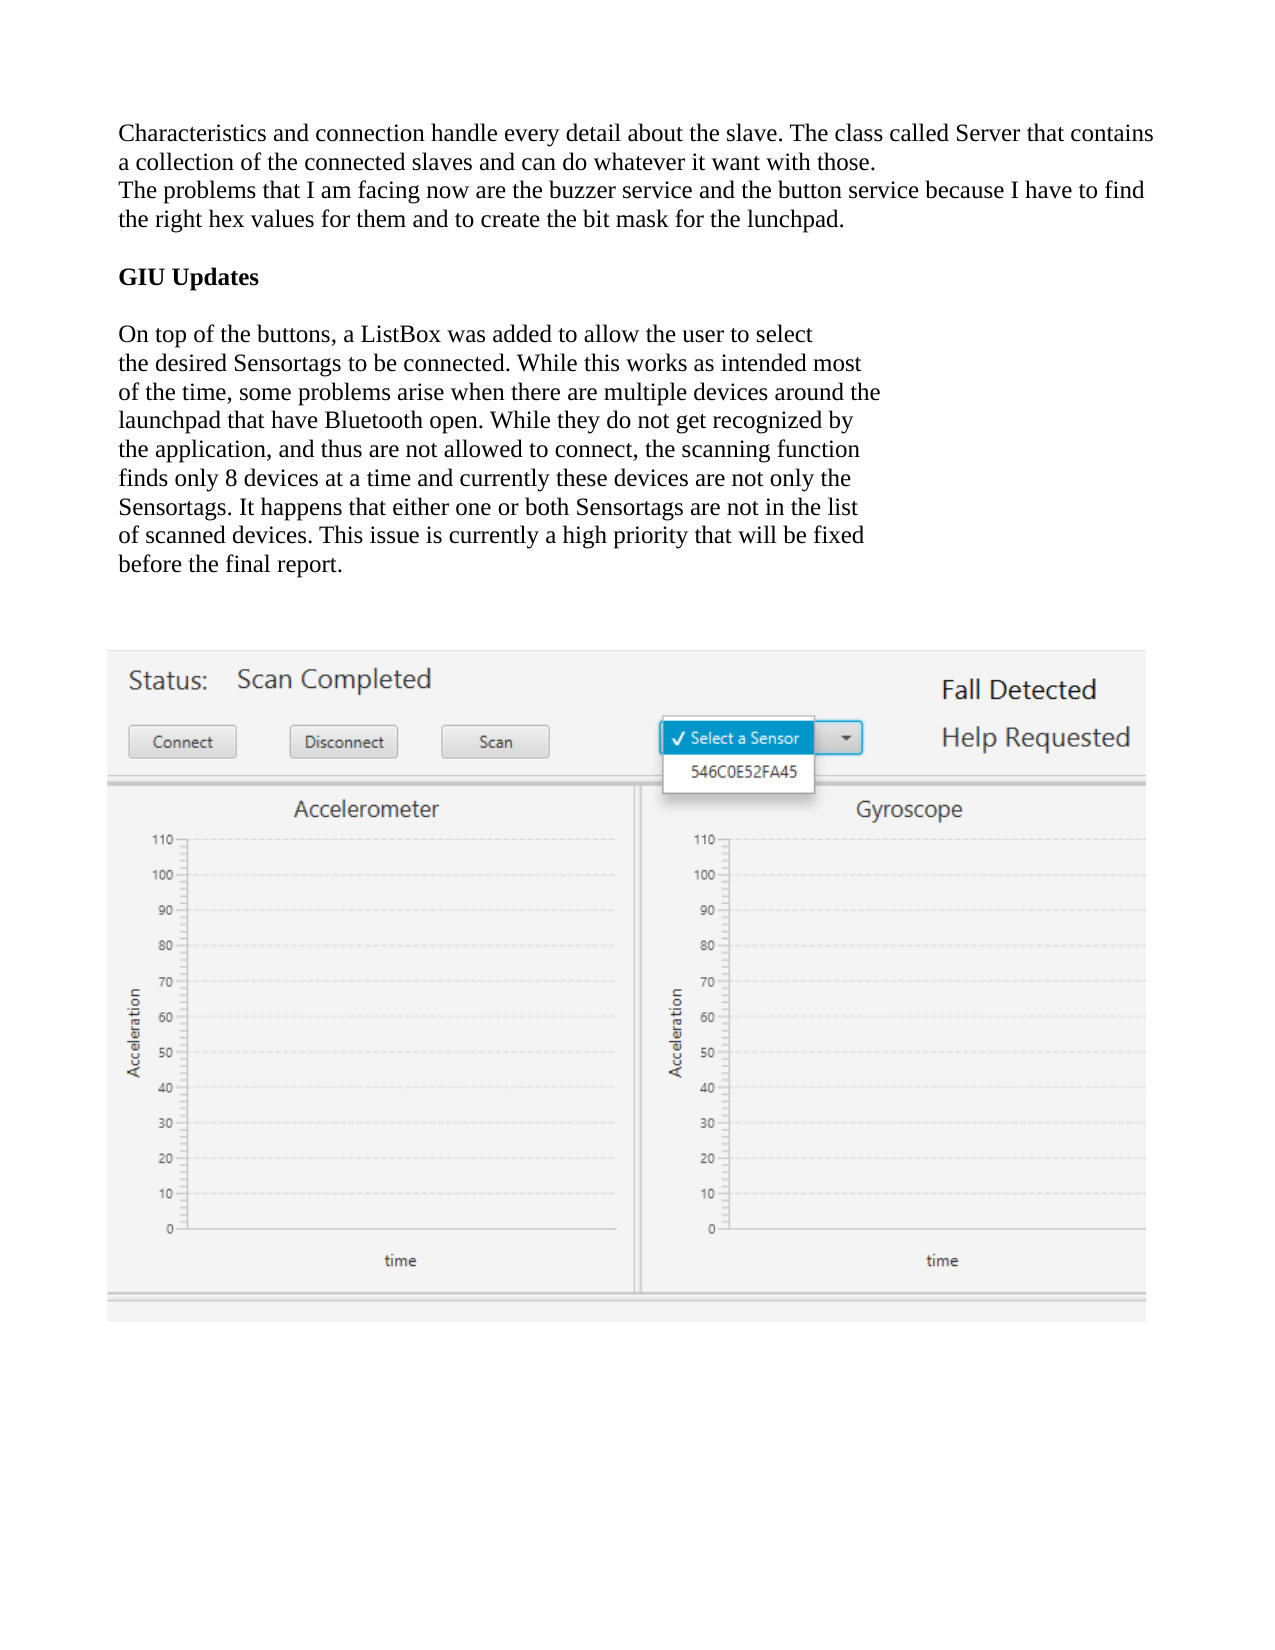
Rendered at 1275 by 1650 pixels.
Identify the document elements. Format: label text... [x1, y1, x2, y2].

text of scanned devices. This issue is currently a high priority that will be fixed [118, 521, 1157, 549]
text finds only 8 devices at a time and currently these devices are not only the [118, 463, 1157, 492]
text Characteristics and connection handle every detail about the slave. The class called Server that contains a collection of the connected slaves and can do whatever it want with those. [118, 118, 1157, 176]
picture [107, 650, 1146, 1322]
text On top of the buttons, a ListBox was added to allow the user to select [118, 319, 1157, 348]
text before the final report. [118, 549, 1157, 578]
text launchpad that have Bluetooth open. While they do not get recognized by [118, 406, 1157, 434]
text of the time, some problems arise when there are multiple devices around the [118, 377, 1157, 406]
text the desired Sensortags to be connected. While this works as intended most [118, 348, 1157, 377]
text The problems that I am facing now are the buzzer service and the button service because I have to find the right hex values for them and to create the bit mask for the lunchpad. [118, 176, 1157, 233]
text GIU Updates [118, 262, 1157, 291]
text the application, and thus are not allowed to connect, the scanning function [118, 434, 1157, 463]
text Sensortags. It happens that either one or both Sensortags are not in the list [118, 492, 1157, 521]
